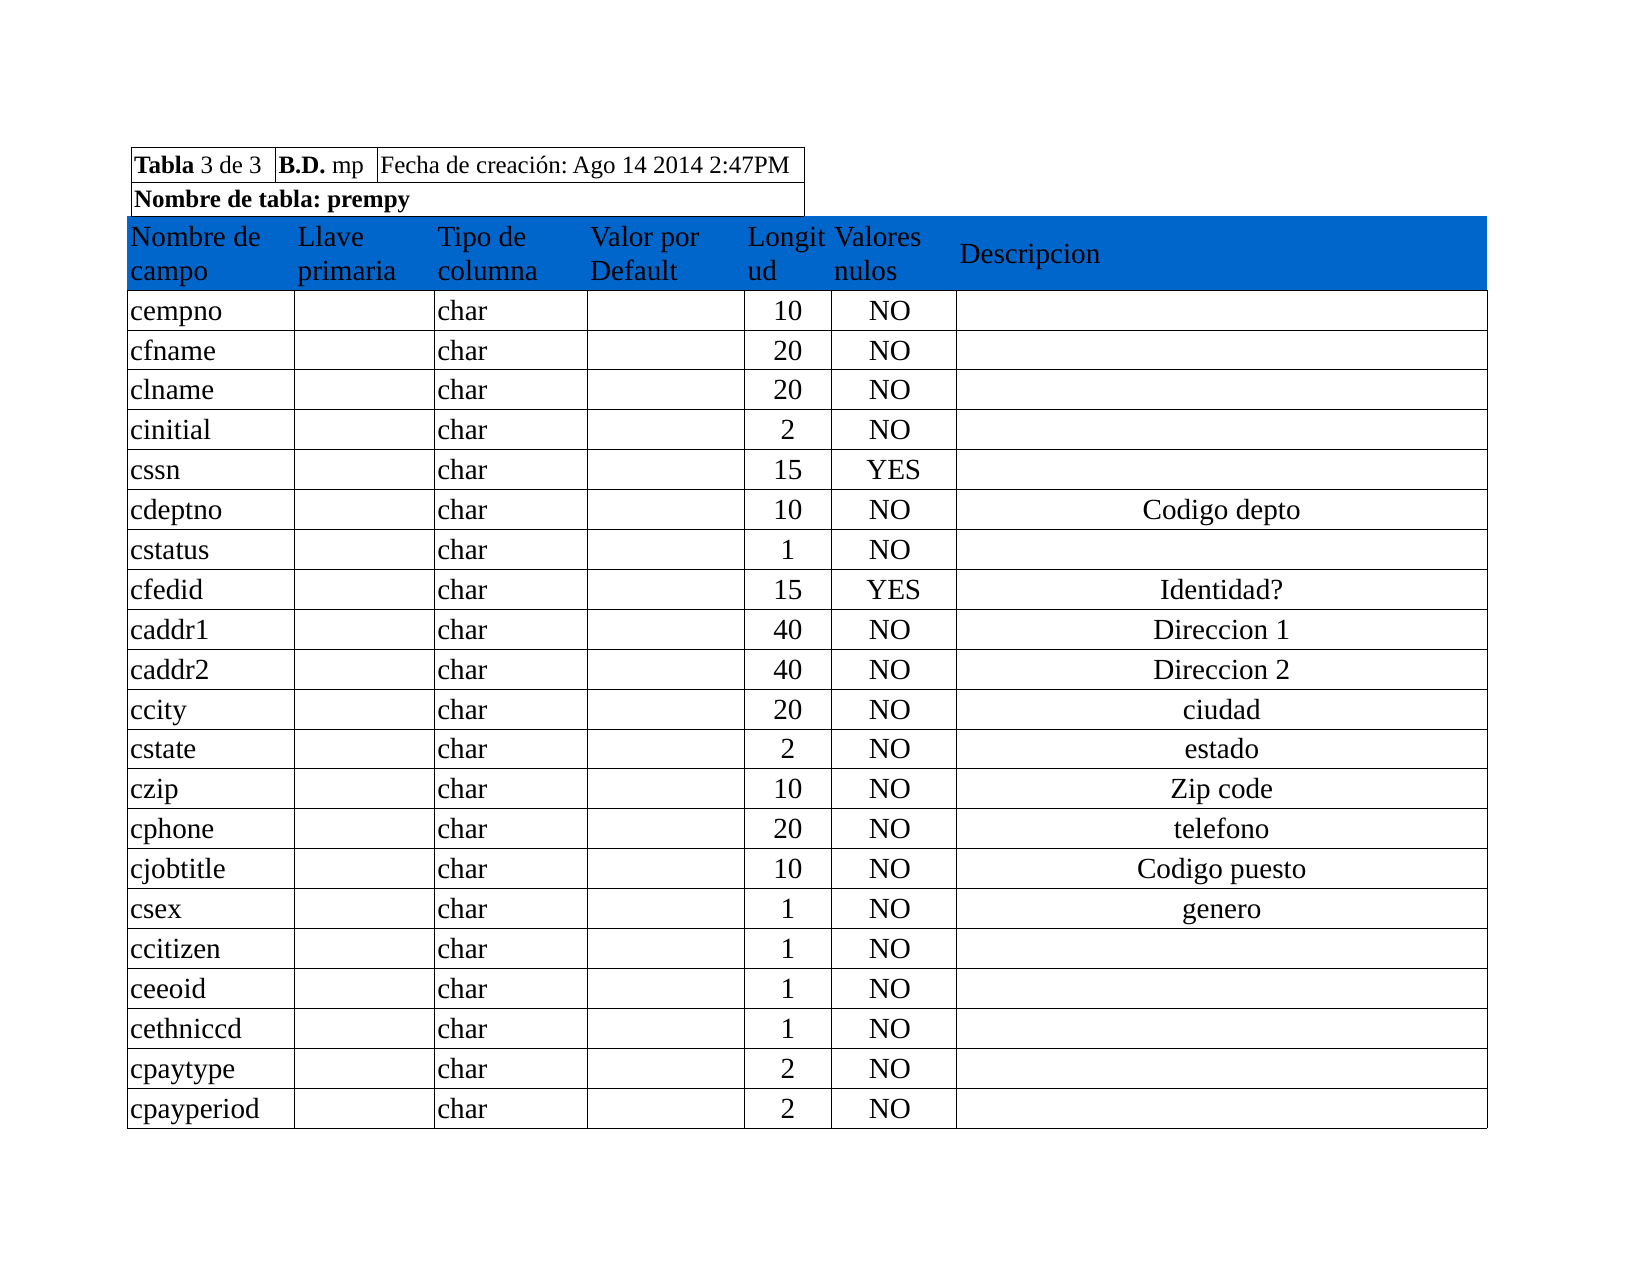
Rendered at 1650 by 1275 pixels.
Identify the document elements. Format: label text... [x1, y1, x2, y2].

table_cell [295, 690, 434, 728]
table_cell [588, 450, 744, 489]
table_cell cfedid [128, 570, 294, 609]
table_cell Direccion 2 [957, 650, 1487, 688]
table_cell [957, 969, 1487, 1008]
table_cell NO [832, 331, 956, 369]
table_cell 2 [745, 730, 831, 768]
table_cell char [435, 769, 587, 808]
table_cell NO [832, 690, 956, 728]
table_cell Codigo depto [957, 490, 1487, 529]
table_cell [118, 489, 127, 529]
table_cell [957, 291, 1487, 329]
table_cell char [435, 370, 587, 409]
table_cell [295, 889, 434, 928]
table_cell [957, 1049, 1487, 1087]
table_header [118, 216, 127, 290]
table_cell NO [832, 969, 956, 1008]
table_cell 10 [745, 291, 831, 329]
table_cell genero [957, 889, 1487, 928]
table_cell [295, 1049, 434, 1087]
table_cell [118, 1048, 127, 1087]
table_cell [588, 889, 744, 928]
table_cell [588, 849, 744, 888]
table_cell NO [832, 291, 956, 329]
table_cell [118, 529, 127, 569]
table_cell cpaytype [128, 1049, 294, 1087]
table_cell csex [128, 889, 294, 928]
table_header Nombre de campo [127, 216, 294, 290]
table_cell [118, 290, 127, 329]
table_cell [588, 291, 744, 329]
table_cell [295, 730, 434, 768]
table_cell cphone [128, 809, 294, 848]
table_cell [118, 689, 127, 728]
table_cell [295, 331, 434, 369]
table_cell char [435, 610, 587, 649]
table_cell caddr2 [128, 650, 294, 688]
table_cell 1 [745, 530, 831, 569]
table_cell 15 [745, 570, 831, 609]
table_cell [588, 1049, 744, 1087]
table_cell [957, 929, 1487, 968]
table_cell NO [832, 769, 956, 808]
table_cell [118, 182, 131, 216]
table_cell [118, 928, 127, 968]
table_cell [118, 768, 127, 808]
table_cell [118, 1008, 127, 1048]
table_cell char [435, 291, 587, 329]
table_cell cssn [128, 450, 294, 489]
table_cell char [435, 889, 587, 928]
table_cell [118, 569, 127, 609]
table_cell char [435, 809, 587, 848]
table_cell 10 [745, 849, 831, 888]
table_cell [295, 490, 434, 529]
table_cell cethniccd [128, 1009, 294, 1048]
table_cell 20 [745, 331, 831, 369]
table_cell cfname [128, 331, 294, 369]
table_cell NO [832, 370, 956, 409]
table_cell 2 [745, 1049, 831, 1087]
table_cell NO [832, 410, 956, 449]
table_cell [118, 369, 127, 409]
table_cell NO [832, 530, 956, 569]
table_cell YES [832, 570, 956, 609]
table_cell NO [832, 650, 956, 688]
table_cell [118, 729, 127, 768]
table_cell NO [832, 929, 956, 968]
table_cell 20 [745, 690, 831, 728]
table_cell [588, 370, 744, 409]
table_cell caddr1 [128, 610, 294, 649]
table_cell cinitial [128, 410, 294, 449]
table_cell NO [832, 849, 956, 888]
table_cell cstatus [128, 530, 294, 569]
table_cell ceeoid [128, 969, 294, 1008]
table_cell [295, 809, 434, 848]
table_cell [295, 969, 434, 1008]
table_cell [295, 370, 434, 409]
table_cell cdeptno [128, 490, 294, 529]
table_cell [295, 769, 434, 808]
table_header B.D. mp [276, 148, 377, 182]
table_cell [118, 848, 127, 888]
table_cell [118, 808, 127, 848]
table_cell 1 [745, 1009, 831, 1048]
table_cell 40 [745, 610, 831, 649]
table_cell [295, 530, 434, 569]
table_cell [588, 490, 744, 529]
table_cell char [435, 929, 587, 968]
table_cell char [435, 530, 587, 569]
table_cell 2 [745, 1089, 831, 1127]
table_cell [588, 331, 744, 369]
table_cell [957, 530, 1487, 569]
table_cell [295, 929, 434, 968]
table_cell ciudad [957, 690, 1487, 728]
table_cell NO [832, 610, 956, 649]
table_cell [295, 410, 434, 449]
table_cell 40 [745, 650, 831, 688]
table_cell [118, 609, 127, 649]
table_cell [118, 1088, 127, 1127]
table_cell char [435, 490, 587, 529]
table_cell 20 [745, 809, 831, 848]
table_cell [957, 450, 1487, 489]
table_cell [295, 1089, 434, 1127]
table_cell Zip code [957, 769, 1487, 808]
table_cell [118, 330, 127, 369]
table_header Valores nulos [831, 216, 956, 290]
table_cell NO [832, 809, 956, 848]
table_header Longitud [744, 216, 831, 290]
table_header Tipo de columna [434, 217, 587, 290]
table_cell [118, 449, 127, 489]
table_cell 10 [745, 769, 831, 808]
table_cell ccity [128, 690, 294, 728]
table_cell Nombre de tabla: prempy [132, 183, 804, 216]
table_cell char [435, 969, 587, 1008]
table_header [118, 147, 131, 182]
table_cell [118, 888, 127, 928]
table_cell [295, 1009, 434, 1048]
table_cell [957, 1089, 1487, 1127]
table_header Llave primaria [294, 217, 434, 290]
table_cell [118, 409, 127, 449]
table_cell char [435, 410, 587, 449]
table_cell [588, 769, 744, 808]
table_cell char [435, 1009, 587, 1048]
table_cell [588, 530, 744, 569]
table_cell clname [128, 370, 294, 409]
table_cell cpayperiod [128, 1089, 294, 1127]
table_cell 2 [745, 410, 831, 449]
table_cell [295, 450, 434, 489]
table_cell cempno [128, 291, 294, 329]
table_cell char [435, 730, 587, 768]
table_cell [295, 849, 434, 888]
table_cell [957, 410, 1487, 449]
table_cell NO [832, 1089, 956, 1127]
table_cell [957, 331, 1487, 369]
table_cell estado [957, 730, 1487, 768]
table_cell 1 [745, 889, 831, 928]
table_cell [588, 929, 744, 968]
table_cell 15 [745, 450, 831, 489]
table_cell [588, 570, 744, 609]
table_cell cjobtitle [128, 849, 294, 888]
table_cell NO [832, 1009, 956, 1048]
table_cell czip [128, 769, 294, 808]
table_cell Codigo puesto [957, 849, 1487, 888]
table_cell NO [832, 889, 956, 928]
table_header Valor por Default [587, 217, 744, 290]
table_cell [295, 291, 434, 329]
table_cell YES [832, 450, 956, 489]
table_cell [588, 730, 744, 768]
table_cell char [435, 690, 587, 728]
table_cell 20 [745, 370, 831, 409]
table_cell char [435, 331, 587, 369]
table_cell char [435, 450, 587, 489]
table_cell cstate [128, 730, 294, 768]
table_cell telefono [957, 809, 1487, 848]
table_header Tabla 3 de 3 [132, 148, 275, 182]
table_cell 10 [745, 490, 831, 529]
table_cell [588, 969, 744, 1008]
table_cell [588, 809, 744, 848]
table_cell [295, 610, 434, 649]
table_cell ccitizen [128, 929, 294, 968]
table_cell char [435, 570, 587, 609]
table_cell Direccion 1 [957, 610, 1487, 649]
table_cell 1 [745, 929, 831, 968]
table_cell [588, 650, 744, 688]
table_cell [118, 968, 127, 1008]
table_cell [588, 1009, 744, 1048]
table_cell [588, 1089, 744, 1127]
table_cell 1 [745, 969, 831, 1008]
table_cell NO [832, 1049, 956, 1087]
table_cell char [435, 650, 587, 688]
table_cell [295, 570, 434, 609]
table_cell Identidad? [957, 570, 1487, 609]
table_cell [118, 649, 127, 688]
table_cell NO [832, 490, 956, 529]
table_cell [957, 1009, 1487, 1048]
table_cell [588, 610, 744, 649]
table_header Descripcion [956, 216, 1487, 290]
table_cell NO [832, 730, 956, 768]
table_header Fecha de creación: Ago 14 2014 2:47PM [378, 148, 804, 182]
table_cell char [435, 1089, 587, 1127]
table_cell [588, 410, 744, 449]
table_cell char [435, 1049, 587, 1087]
table_cell char [435, 849, 587, 888]
table_cell [588, 690, 744, 728]
table_cell [295, 650, 434, 688]
table_cell [957, 370, 1487, 409]
